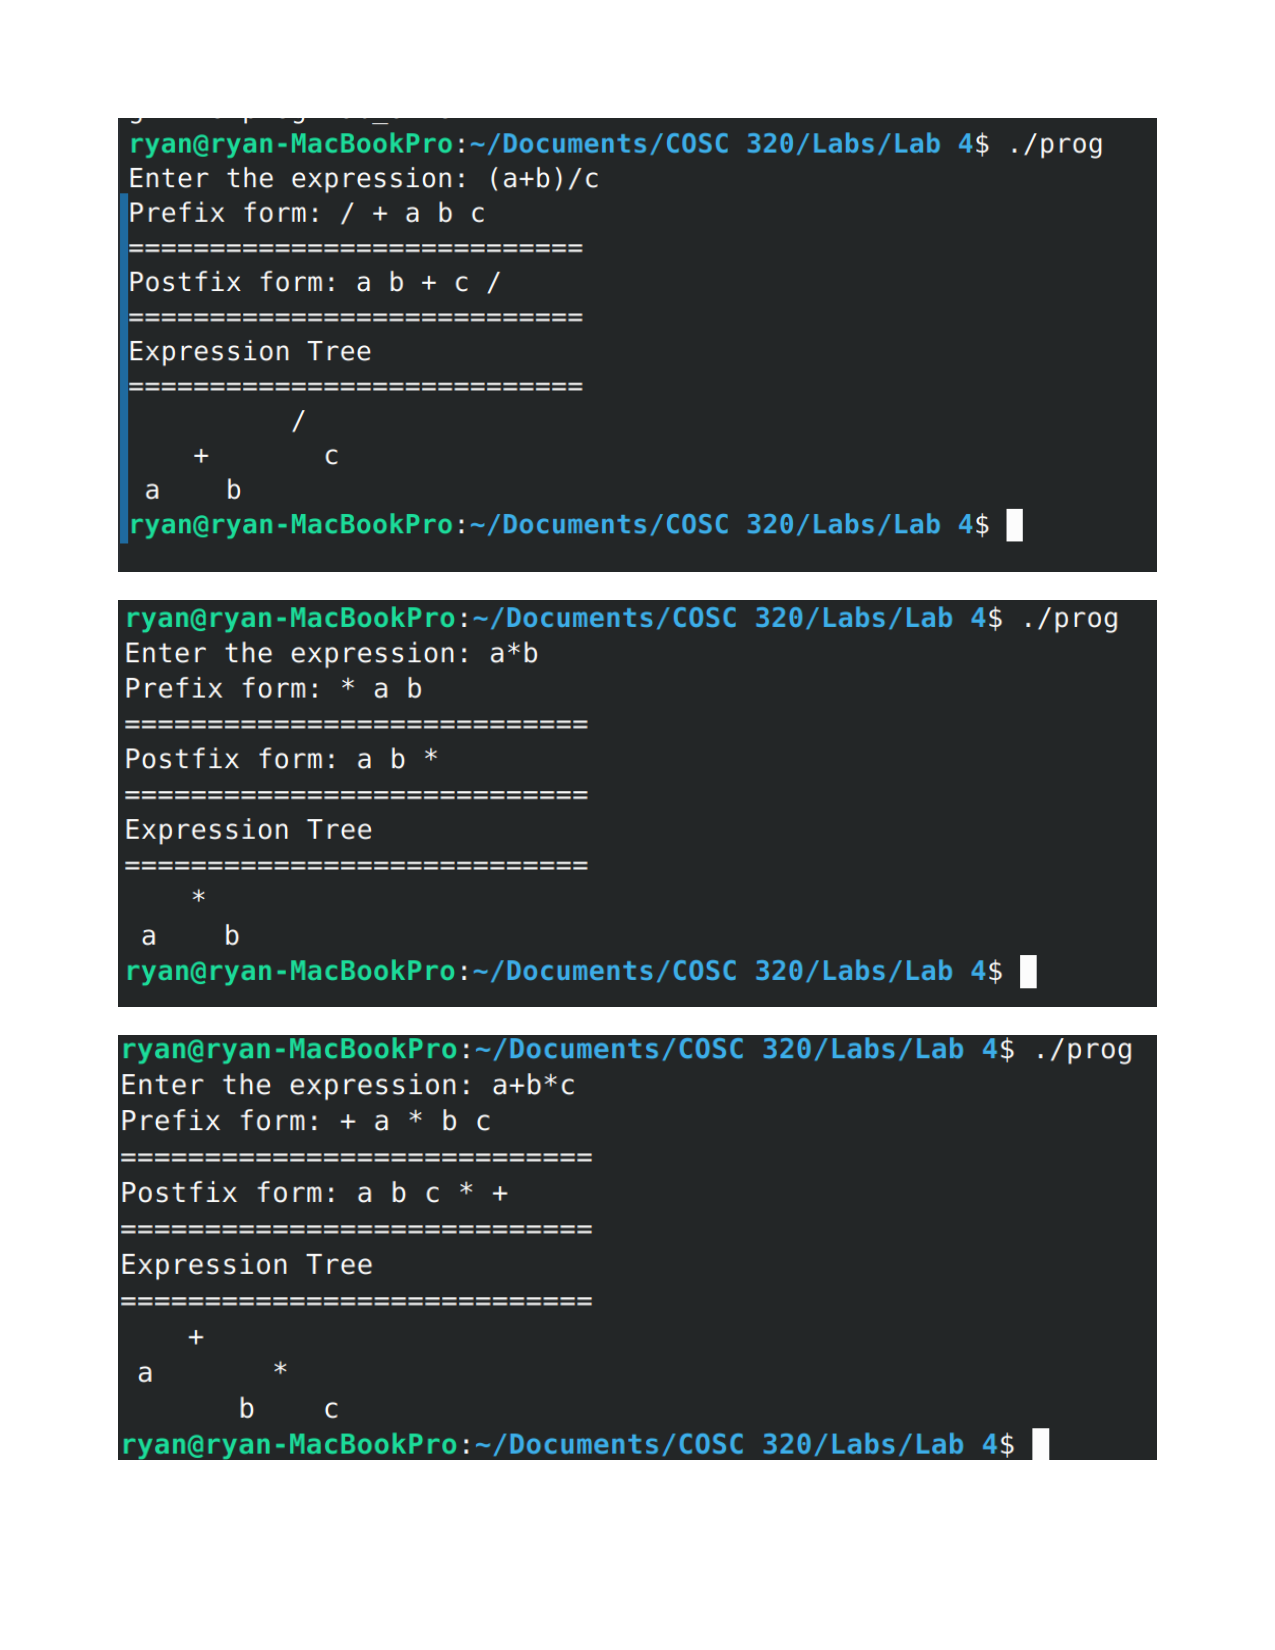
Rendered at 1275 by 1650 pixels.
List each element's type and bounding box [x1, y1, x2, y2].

picture [118, 600, 1157, 1007]
picture [118, 1035, 1157, 1460]
picture [118, 118, 1157, 572]
